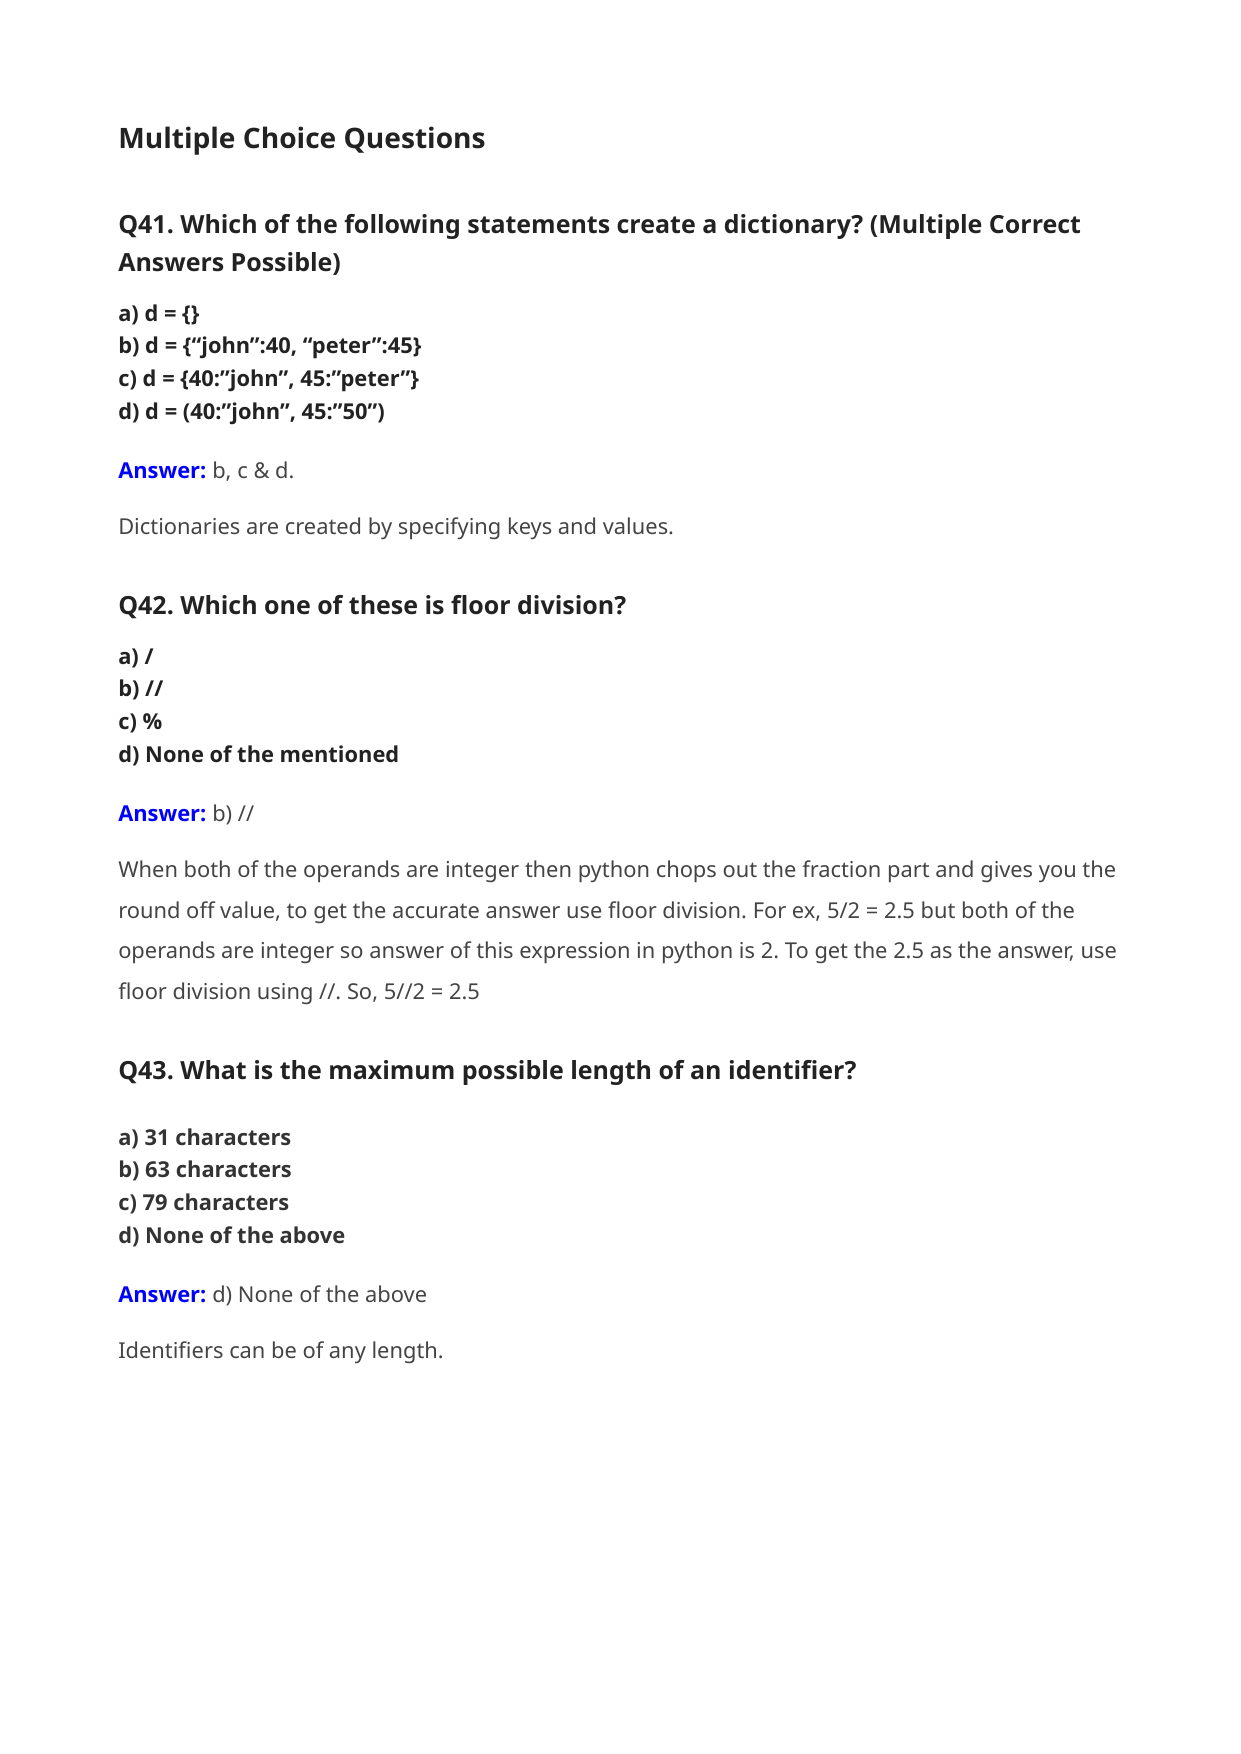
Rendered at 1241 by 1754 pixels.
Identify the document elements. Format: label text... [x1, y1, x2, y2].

text When both of the operands are integer then python chops out the fraction part and gives you the round off value, to get the accurate answer use floor division. For ex, 5/2 = 2.5 but both of the operands are integer so answer of this expression in python is 2. To get the 2.5 as the answer, use floor division using //. So, 5//2 = 2.5 [118, 843, 1122, 1006]
subtitle Q41. Which of the following statements create a dictionary? (Multiple Correct Answers Possible) [118, 207, 1122, 278]
text Answer: b, c & d. [118, 444, 1122, 484]
subtitle a) / b) // c) % d) None of the mentioned [118, 641, 1122, 769]
subtitle a) 31 characters b) 63 characters c) 79 characters d) None of the above [118, 1121, 1122, 1249]
subtitle Multiple Choice Questions [118, 118, 1122, 156]
subtitle a) d = {} b) d = {“john”:40, “peter”:45} c) d = {40:”john”, 45:”peter”} d) d = (40:”john”, 45:”50”) [118, 297, 1122, 425]
text Answer: b) // [118, 787, 1122, 828]
text Dictionaries are created by specifying keys and values. [118, 500, 1122, 541]
subtitle Q43. What is the maximum possible length of an identifier? [118, 1053, 1122, 1087]
text Answer: d) None of the above [118, 1268, 1122, 1308]
subtitle Q42. Which one of these is floor division? [118, 588, 1122, 622]
text Identifiers can be of any length. [118, 1324, 1122, 1365]
